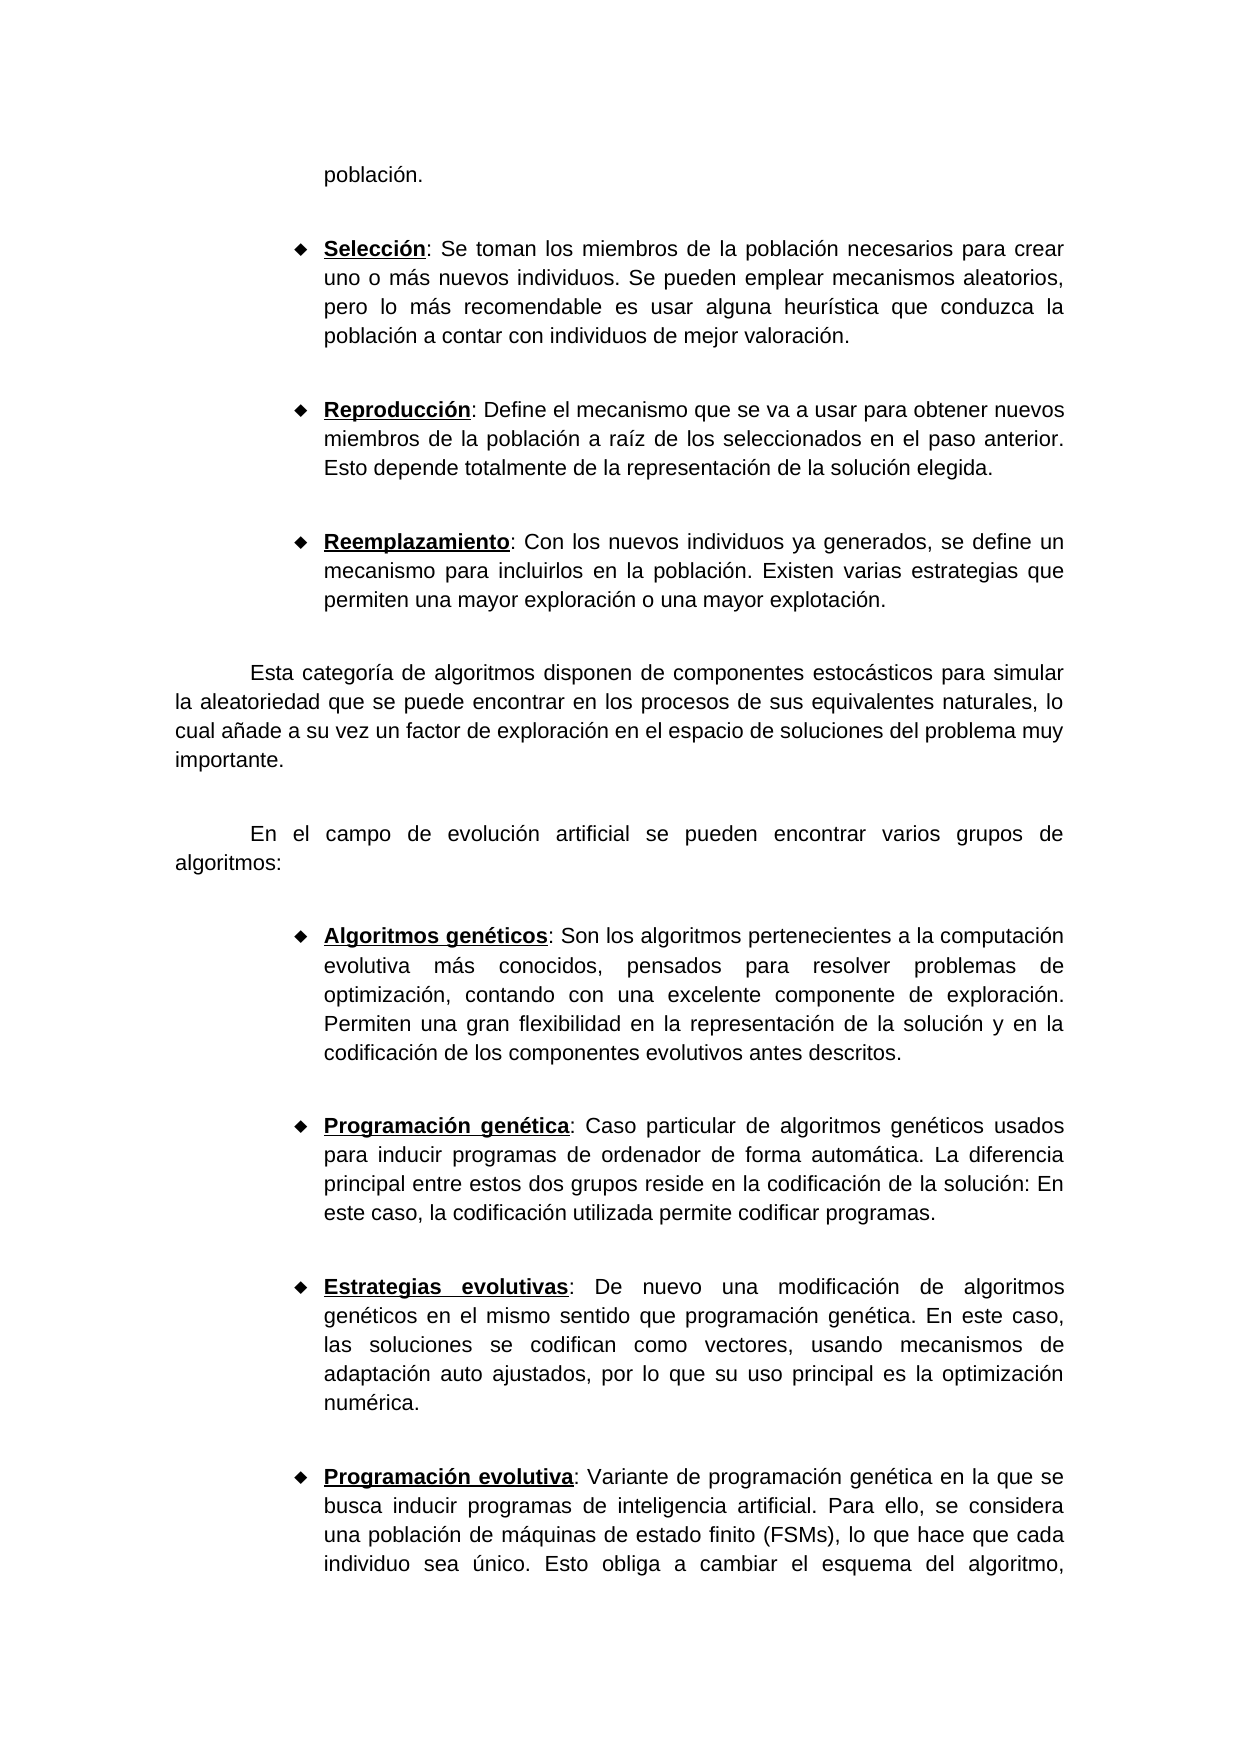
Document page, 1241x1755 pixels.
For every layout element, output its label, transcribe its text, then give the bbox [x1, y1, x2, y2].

text Esta categoría de algoritmos disponen de componentes estocásticos para simular la aleatoriedad que se puede encontrar en los procesos de sus equivalentes naturales, lo cual añade a su vez un factor de exploración en el espacio de soluciones del problema muy importante. [175, 660, 1065, 772]
list Programación genética: Caso particular de algoritmos genéticos usados para inducir programas de ordenador de forma automática. La diferencia principal entre estos dos grupos reside en la codificación de la solución: En este caso, la codificación utilizada permite codificar programas. [294, 1113, 1065, 1225]
list Reproducción: Define el mecanismo que se va a usar para obtener nuevos miembros de la población a raíz de los seleccionados en el paso anterior. Esto depende totalmente de la representación de la solución elegida. [294, 397, 1065, 480]
list Algoritmos genéticos: Son los algoritmos pertenecientes a la computación evolutiva más conocidos, pensados para resolver problemas de optimización, contando con una excelente componente de exploración. Permiten una gran flexibilidad en la representación de la solución y en la codificación de los componentes evolutivos antes descritos. [294, 923, 1065, 1065]
text En el campo de evolución artificial se pueden encontrar varios grupos de algoritmos: [175, 821, 1065, 875]
list Selección: Se toman los miembros de la población necesarios para crear uno o más nuevos individuos. Se pueden emplear mecanismos aleatorios, pero lo más recomendable es usar alguna heurística que conduzca la población a contar con individuos de mejor valoración. [294, 236, 1065, 348]
list Reemplazamiento: Con los nuevos individuos ya generados, se define un mecanismo para incluirlos en la población. Existen varias estrategias que permiten una mayor exploración o una mayor explotación. [294, 528, 1065, 612]
list población. [294, 162, 1065, 188]
list Programación evolutiva: Variante de programación genética en la que se busca inducir programas de inteligencia artificial. Para ello, se considera una población de máquinas de estado finito (FSMs), lo que hace que cada individuo sea único. Esto obliga a cambiar el esquema del algoritmo, [294, 1463, 1065, 1576]
list Estrategias evolutivas: De nuevo una modificación de algoritmos genéticos en el mismo sentido que programación genética. En este caso, las soluciones se codifican como vectores, usando mecanismos de adaptación auto ajustados, por lo que su uso principal es la optimización numérica. [294, 1274, 1065, 1415]
